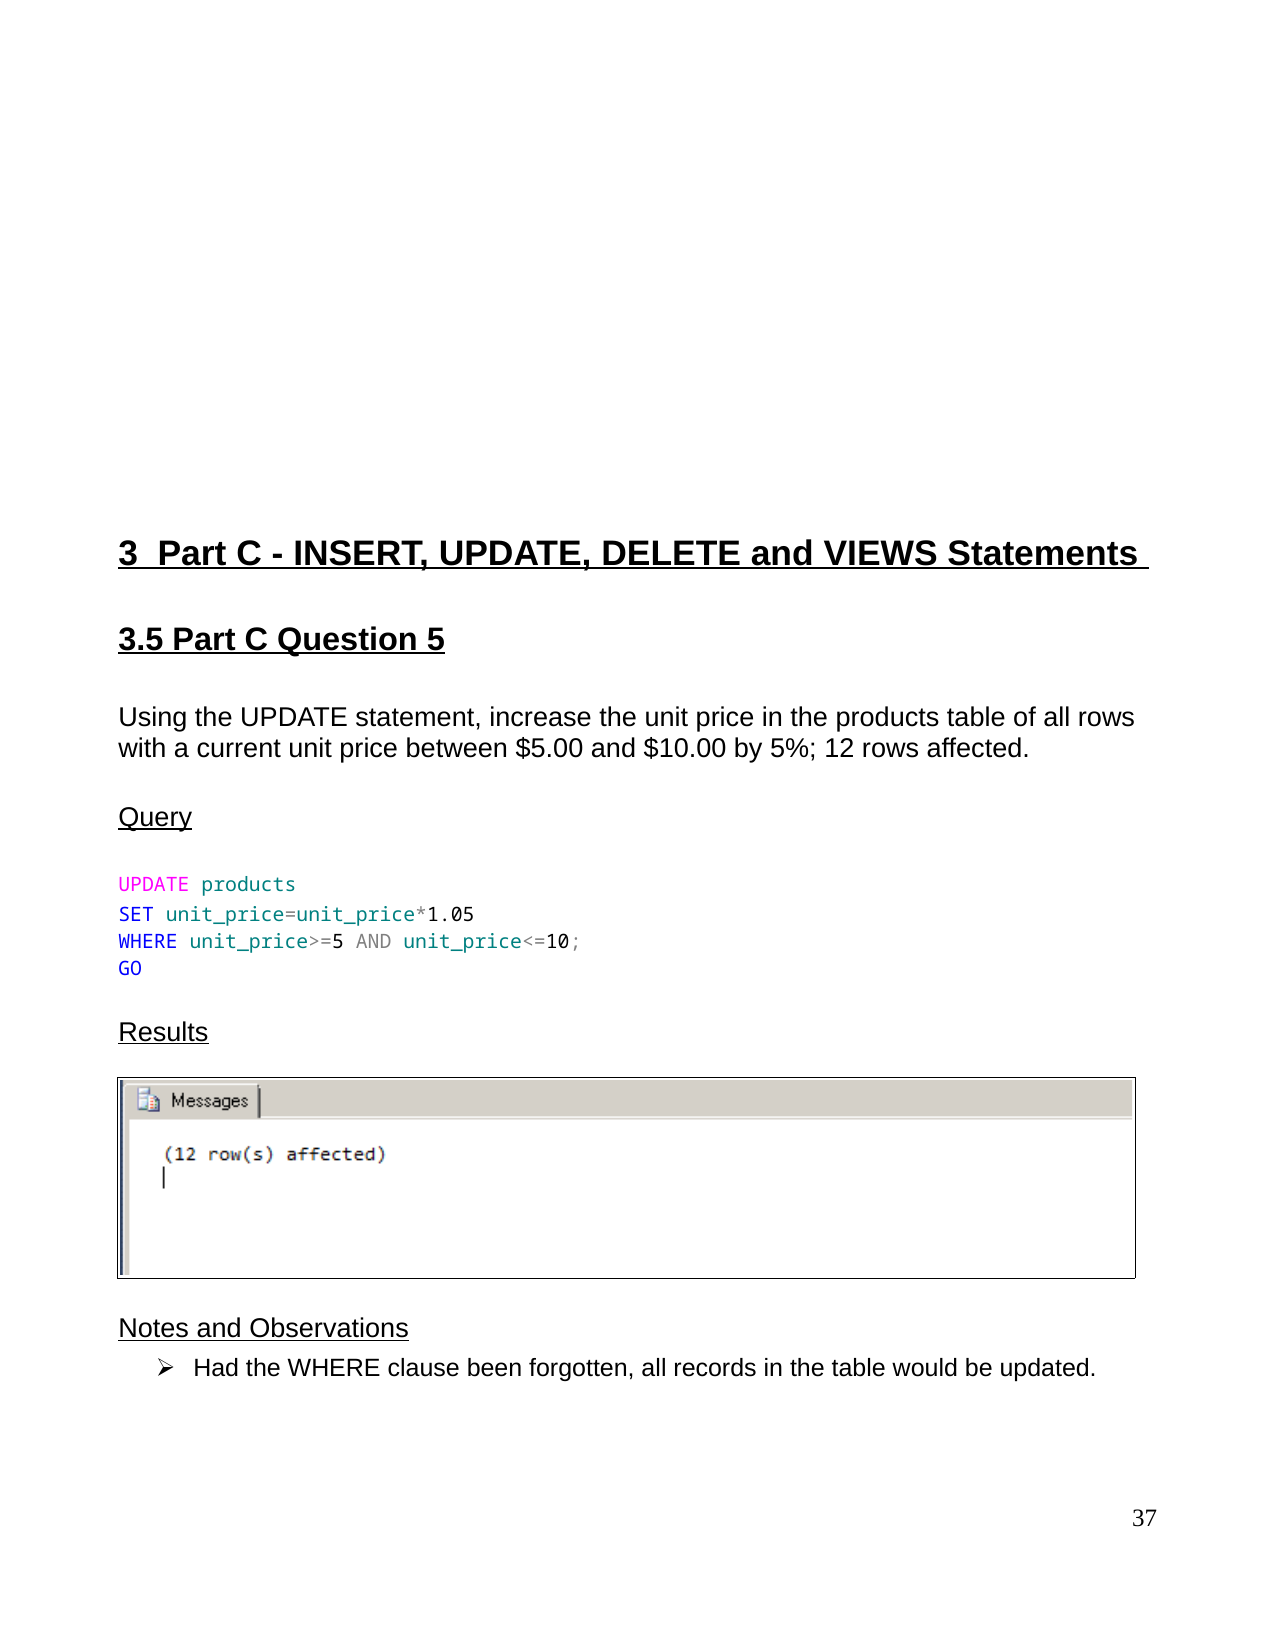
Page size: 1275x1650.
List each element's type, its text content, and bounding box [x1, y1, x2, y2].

text Results [118, 1016, 1157, 1047]
text Using the UPDATE statement, increase the unit price in the products table of all rows with a current unit price between $5.00 and $10.00 by 5%; 12 rows affected. [118, 701, 1157, 763]
text Query [118, 801, 1157, 832]
text Notes and Observations [118, 1312, 1157, 1344]
text WHERE unit_price>=5 AND unit_price<=10; [118, 927, 1157, 954]
text UPDATE products [118, 870, 1157, 897]
text 3.5 Part C Question 5 [118, 620, 1157, 657]
text SET unit_price=unit_price*1.05 [118, 900, 1157, 927]
text 3 Part C - INSERT, UPDATE, DELETE and VIEWS Statements [118, 532, 1157, 573]
picture [120, 1080, 1133, 1275]
text GO [118, 954, 1157, 981]
list Had the WHERE clause been forgotten, all records in the table would be updated. [156, 1353, 1157, 1382]
